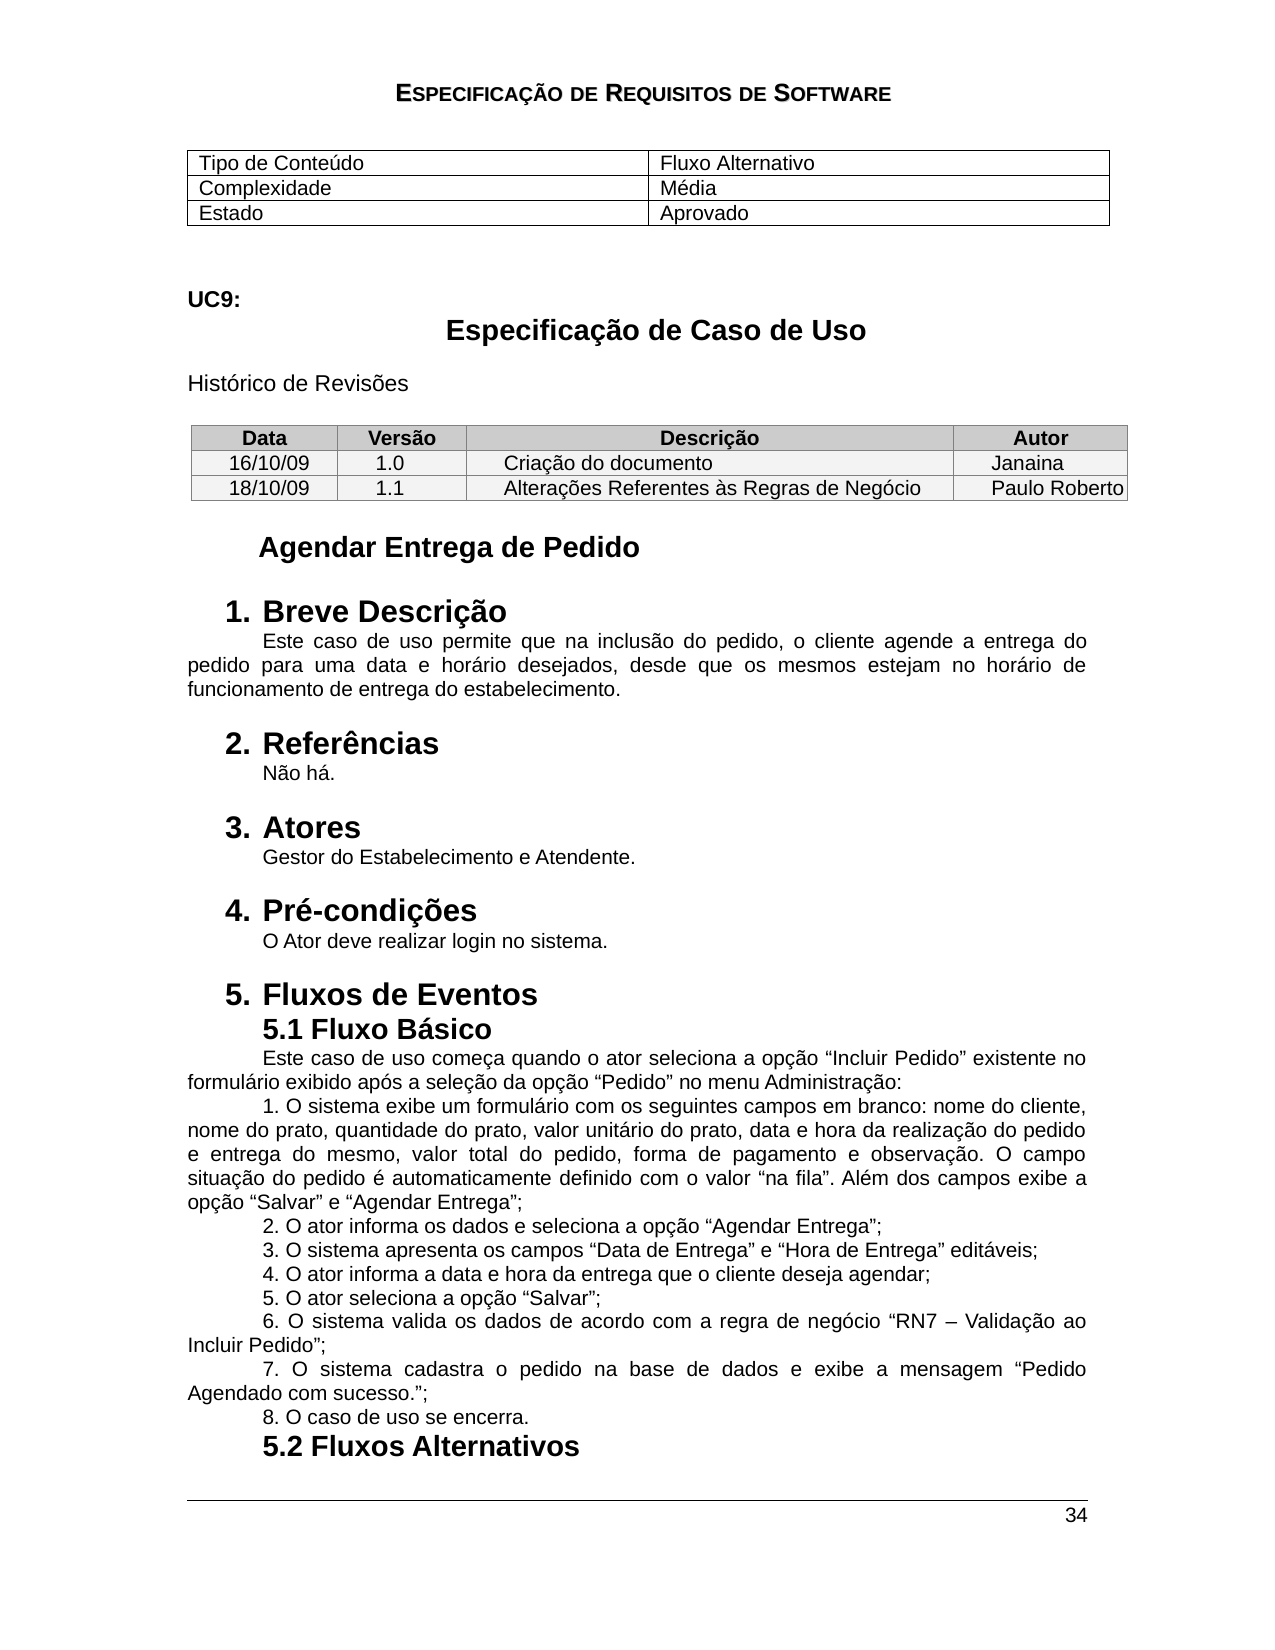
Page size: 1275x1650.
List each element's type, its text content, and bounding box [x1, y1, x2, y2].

table_cell Tipo de Conteúdo [188, 151, 648, 175]
table_header Data [192, 426, 337, 450]
text 7. O sistema cadastra o pedido na base de dados e exibe a mensagem “Pedido Agendado com sucesso.”; [187, 1357, 1088, 1405]
subtitle Breve Descrição [225, 593, 1088, 629]
table_cell 1.0 [338, 451, 466, 475]
text 2. O ator informa os dados e seleciona a opção “Agendar Entrega”; [187, 1213, 1088, 1237]
table_header Autor [954, 426, 1127, 450]
text Especificação de Caso de Uso [225, 313, 1088, 346]
subtitle Fluxos de Eventos [225, 976, 1088, 1012]
text Este caso de uso permite que na inclusão do pedido, o cliente agende a entrega do pedido para uma data e horário desejados, desde que os mesmos estejam no horário de funcionamento de entrega do estabelecimento. [187, 629, 1088, 701]
text 4. O ator informa a data e hora da entrega que o cliente deseja agendar; [187, 1261, 1088, 1285]
table_cell 1.1 [338, 476, 466, 500]
table_header Versão [338, 426, 466, 450]
text Agendar Entrega de Pedido [187, 530, 1088, 564]
text 3. O sistema apresenta os campos “Data de Entrega” e “Hora de Entrega” editáveis; [187, 1237, 1088, 1261]
subtitle Atores [225, 809, 1088, 844]
text 5. O ator seleciona a opção “Salvar”; [187, 1285, 1088, 1309]
subtitle 5.1 Fluxo Básico [187, 1012, 1088, 1046]
subtitle Referências [225, 725, 1088, 761]
table_cell Janaina [954, 451, 1127, 475]
table_cell 18/10/09 [192, 476, 337, 500]
table_header Descrição [467, 426, 953, 450]
text UC9: [187, 286, 1088, 313]
table_cell Aprovado [649, 201, 1109, 225]
text Este caso de uso começa quando o ator seleciona a opção “Incluir Pedido” existente no formulário exibido após a seleção da opção “Pedido” no menu Administração: [187, 1046, 1088, 1094]
table_cell Criação do documento [467, 451, 953, 475]
table_cell Complexidade [188, 176, 648, 200]
table_cell Estado [188, 201, 648, 225]
text Gestor do Estabelecimento e Atendente. [187, 844, 1088, 868]
table_cell 16/10/09 [192, 451, 337, 475]
text 1. O sistema exibe um formulário com os seguintes campos em branco: nome do cliente, nome do prato, quantidade do prato, valor unitário do prato, data e hora da realização do pedido e entrega do mesmo, valor total do pedido, forma de pagamento e observação. O campo situação do pedido é automaticamente definido com o valor “na fila”. Além dos campos exibe a opção “Salvar” e “Agendar Entrega”; [187, 1094, 1088, 1213]
table_cell Média [649, 176, 1109, 200]
text Não há. [187, 761, 1088, 785]
table_cell Alterações Referentes às Regras de Negócio [467, 476, 953, 500]
table_cell Fluxo Alternativo [649, 151, 1109, 175]
text O Ator deve realizar login no sistema. [187, 928, 1088, 952]
text Histórico de Revisões [187, 370, 1088, 397]
subtitle Pré-condições [225, 892, 1088, 928]
text 8. O caso de uso se encerra. [187, 1405, 1088, 1429]
subtitle 5.2 Fluxos Alternativos [187, 1429, 1088, 1463]
text 6. O sistema valida os dados de acordo com a regra de negócio “RN7 – Validação ao Incluir Pedido”; [187, 1309, 1088, 1357]
table_cell Paulo Roberto [954, 476, 1127, 500]
